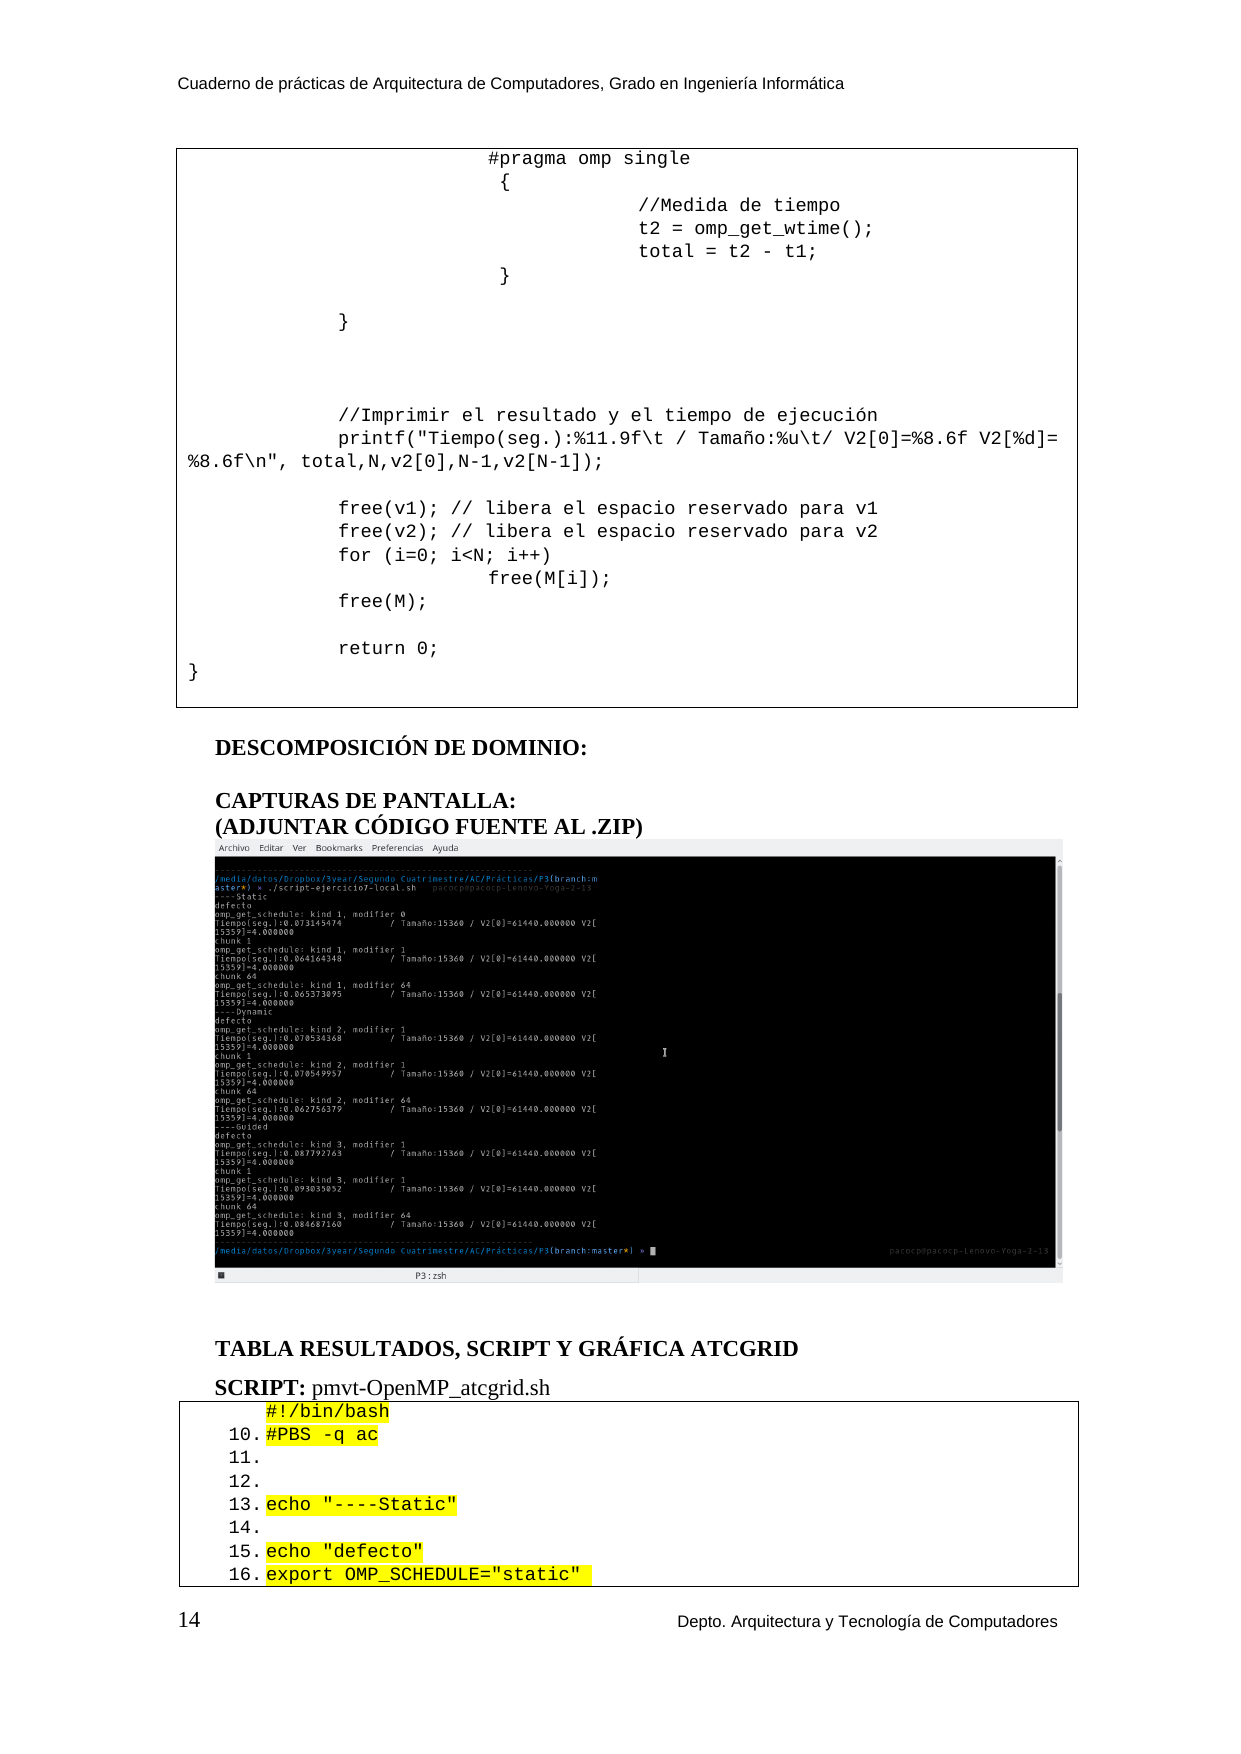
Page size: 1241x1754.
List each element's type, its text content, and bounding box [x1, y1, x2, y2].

text CAPTURAS DE PANTALLA: [215, 787, 1063, 813]
table_header #!/bin/bash #PBS -q ac echo "----Static" echo "defecto" export OMP_SCHEDULE="static" . $PBS_O_WORKDIR/pmtv-OPENMP 15360 12 echo "chunk 1" export OMP_SCHEDULE="static,1" . $PBS_O_WORKDIR/pmtv-OPENMP 15360 12 echo "chunk 64" export OMP_SCHEDULE="static,64" $PBS_O_WORKDIR/pmtv-OPENMP 15360 12 echo "----Dynamic" echo "defecto" export OMP_SCHEDULE="dynamic" $PBS_O_WORKDIR/pmtv-OPENMP 15360 12 echo "chunk 1" export OMP_SCHEDULE="dynamic,1" $PBS_O_WORKDIR/pmtv-OPENMP 15360 12 echo "chunk 64" export OMP_SCHEDULE="dynamic,64" $PBS_O_WORKDIR/pmtv-OPENMP 15360 12 echo "----Guided" echo "defecto" export OMP_SCHEDULE="guided" $PBS_O_WORKDIR/pmtv-OPENMP 15360 12 echo "chunk 1" export OMP_SCHEDULE="guided,1" $PBS_O_WORKDIR/pmtv-OPENMP 15360 12 echo "chunk 64" export OMP_SCHEDULE="guided,64" $PBS_O_WORKDIR/pmtv-OPENMP 15360 12 [180, 1402, 1078, 1586]
text (ADJUNTAR CÓDIGO FUENTE AL .ZIP) [215, 813, 1063, 839]
list SCRIPT: pmvt-OpenMP_atcgrid.sh [214, 1374, 1063, 1401]
picture [214, 839, 1063, 1283]
text DESCOMPOSICIÓN DE DOMINIO: [215, 734, 1063, 760]
text TABLA RESULTADOS, SCRIPT Y GRÁFICA ATCGRID [215, 1335, 1063, 1362]
table_header #pragma omp single { //Medida de tiempo t2 = omp_get_wtime(); total = t2 - t1; } } //Imprimir el resultado y el tiempo de ejecución printf("Tiempo(seg.):%11.9f\t / Tamaño:%u\t/ V2[0]=%8.6f V2[%d]=%8.6f\n", total,N,v2[0],N-1,v2[N-1]); free(v1); // libera el espacio reservado para v1 free(v2); // libera el espacio reservado para v2 for (i=0; i<N; i++) free(M[i]); free(M); return 0; } [177, 149, 1077, 707]
